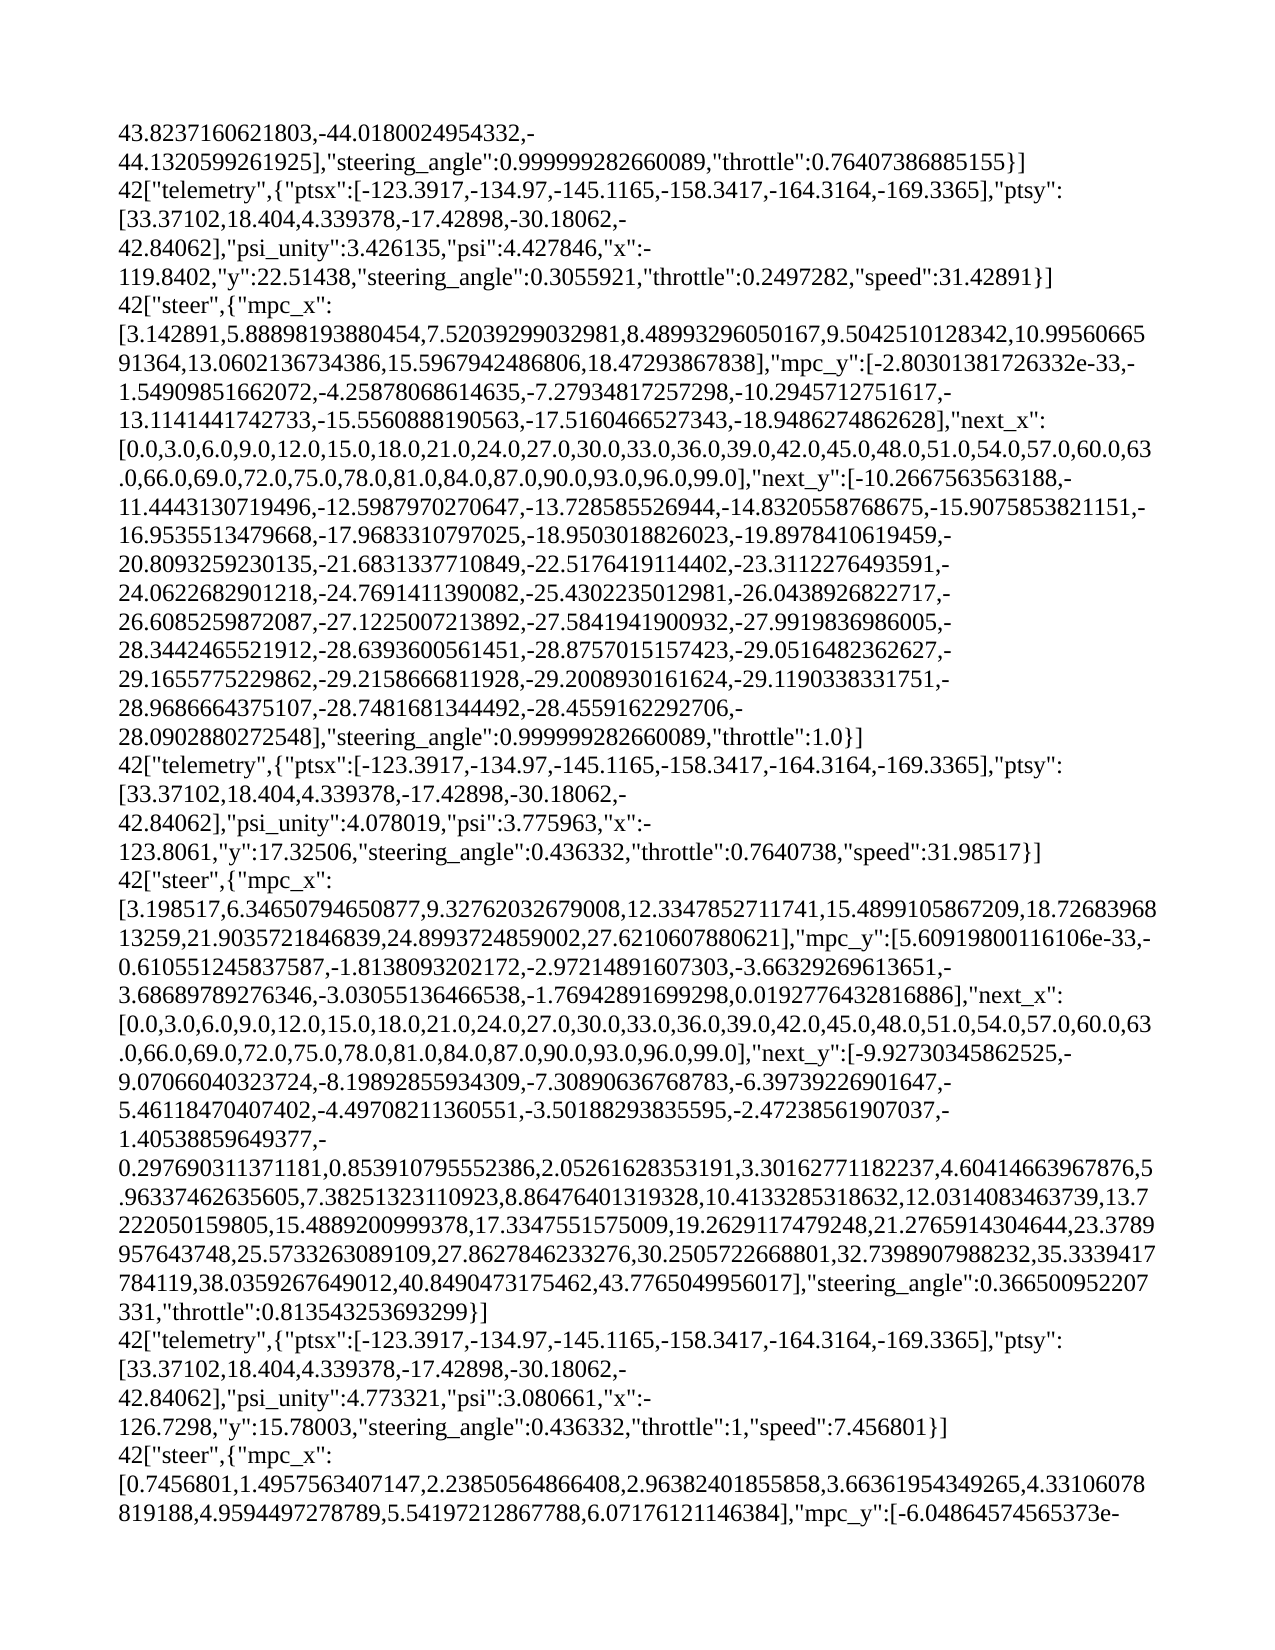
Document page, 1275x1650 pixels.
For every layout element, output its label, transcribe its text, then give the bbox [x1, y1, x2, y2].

text 42["telemetry",{"ptsx":[-123.3917,-134.97,-145.1165,-158.3417,-164.3164,-169.3365],"ptsy":[33.37102,18.404,4.339378,-17.42898,-30.18062,-42.84062],"psi_unity":3.426135,"psi":4.427846,"x":-119.8402,"y":22.51438,"steering_angle":0.3055921,"throttle":0.2497282,"speed":31.42891}] [118, 176, 1157, 291]
text 42["telemetry",{"ptsx":[-123.3917,-134.97,-145.1165,-158.3417,-164.3164,-169.3365],"ptsy":[33.37102,18.404,4.339378,-17.42898,-30.18062,-42.84062],"psi_unity":4.078019,"psi":3.775963,"x":-123.8061,"y":17.32506,"steering_angle":0.436332,"throttle":0.7640738,"speed":31.98517}] [118, 751, 1157, 866]
text 42["steer",{"mpc_x":[0.7456801,1.4957563407147,2.23850564866408,2.96382401855858,3.66361954349265,4.33106078819188,4.9594497278789,5.54197212867788,6.07176121146384],"mpc_y":[-6.04864574565373e- [118, 1441, 1157, 1527]
text 43.8237160621803,-44.0180024954332,-44.1320599261925],"steering_angle":0.999999282660089,"throttle":0.76407386885155}] [118, 118, 1157, 176]
text 42["steer",{"mpc_x":[3.142891,5.88898193880454,7.52039299032981,8.48993296050167,9.5042510128342,10.9956066591364,13.0602136734386,15.5967942486806,18.47293867838],"mpc_y":[-2.80301381726332e-33,-1.54909851662072,-4.25878068614635,-7.27934817257298,-10.2945712751617,-13.1141441742733,-15.5560888190563,-17.5160466527343,-18.9486274862628],"next_x":[0.0,3.0,6.0,9.0,12.0,15.0,18.0,21.0,24.0,27.0,30.0,33.0,36.0,39.0,42.0,45.0,48.0,51.0,54.0,57.0,60.0,63.0,66.0,69.0,72.0,75.0,78.0,81.0,84.0,87.0,90.0,93.0,96.0,99.0],"next_y":[-10.2667563563188,-11.4443130719496,-12.5987970270647,-13.728585526944,-14.8320558768675,-15.9075853821151,-16.9535513479668,-17.9683310797025,-18.9503018826023,-19.8978410619459,-20.8093259230135,-21.6831337710849,-22.5176419114402,-23.3112276493591,-24.0622682901218,-24.7691411390082,-25.4302235012981,-26.0438926822717,-26.6085259872087,-27.1225007213892,-27.5841941900932,-27.9919836986005,-28.3442465521912,-28.6393600561451,-28.8757015157423,-29.0516482362627,-29.1655775229862,-29.2158666811928,-29.2008930161624,-29.1190338331751,-28.9686664375107,-28.7481681344492,-28.4559162292706,-28.0902880272548],"steering_angle":0.999999282660089,"throttle":1.0}] [118, 291, 1157, 751]
text 42["telemetry",{"ptsx":[-123.3917,-134.97,-145.1165,-158.3417,-164.3164,-169.3365],"ptsy":[33.37102,18.404,4.339378,-17.42898,-30.18062,-42.84062],"psi_unity":4.773321,"psi":3.080661,"x":-126.7298,"y":15.78003,"steering_angle":0.436332,"throttle":1,"speed":7.456801}] [118, 1326, 1157, 1441]
text 42["steer",{"mpc_x":[3.198517,6.34650794650877,9.32762032679008,12.3347852711741,15.4899105867209,18.7268396813259,21.9035721846839,24.8993724859002,27.6210607880621],"mpc_y":[5.60919800116106e-33,-0.610551245837587,-1.8138093202172,-2.97214891607303,-3.66329269613651,-3.68689789276346,-3.03055136466538,-1.76942891699298,0.0192776432816886],"next_x":[0.0,3.0,6.0,9.0,12.0,15.0,18.0,21.0,24.0,27.0,30.0,33.0,36.0,39.0,42.0,45.0,48.0,51.0,54.0,57.0,60.0,63.0,66.0,69.0,72.0,75.0,78.0,81.0,84.0,87.0,90.0,93.0,96.0,99.0],"next_y":[-9.92730345862525,-9.07066040323724,-8.19892855934309,-7.30890636768783,-6.39739226901647,-5.46118470407402,-4.49708211360551,-3.50188293835595,-2.47238561907037,-1.40538859649377,-0.297690311371181,0.853910795552386,2.05261628353191,3.30162771182237,4.60414663967876,5.96337462635605,7.38251323110923,8.86476401319328,10.4133285318632,12.0314083463739,13.7222050159805,15.4889200999378,17.3347551575009,19.2629117479248,21.2765914304644,23.3789957643748,25.5733263089109,27.8627846233276,30.2505722668801,32.7398907988232,35.3339417784119,38.0359267649012,40.8490473175462,43.7765049956017],"steering_angle":0.366500952207331,"throttle":0.813543253693299}] [118, 866, 1157, 1326]
